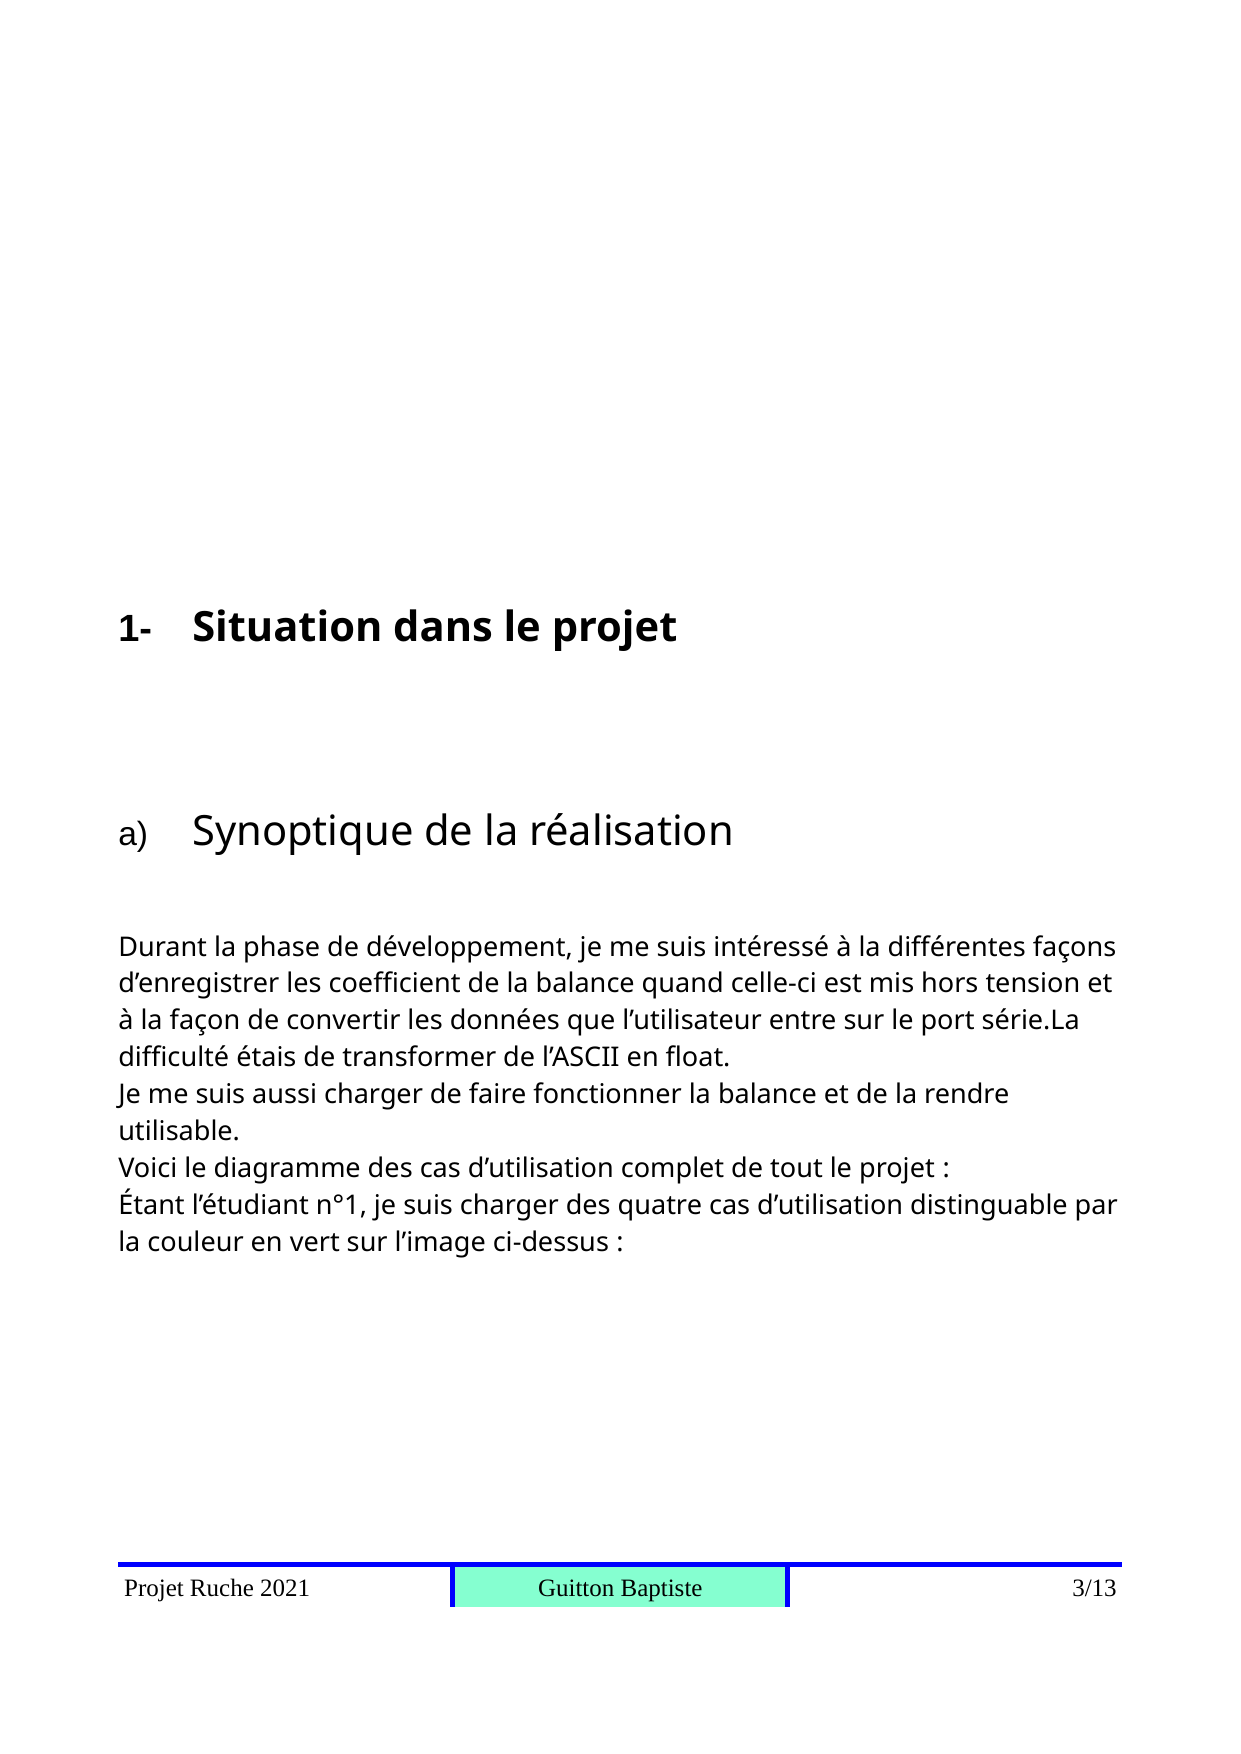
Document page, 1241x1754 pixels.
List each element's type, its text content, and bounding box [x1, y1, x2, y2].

text Voici le diagramme des cas d’utilisation complet de tout le projet : [118, 1148, 1122, 1185]
text Durant la phase de développement, je me suis intéressé à la différentes façons d’enregistrer les coefficient de la balance quand celle-ci est mis hors tension et à la façon de convertir les données que l’utilisateur entre sur le port série.La difficulté étais de transformer de l’ASCII en float. [118, 927, 1122, 1074]
text Étant l’étudiant n°1, je suis charger des quatre cas d’utilisation distinguable par la couleur en vert sur l’image ci-dessus : [118, 1185, 1122, 1259]
subtitle Situation dans le projet [118, 597, 1122, 654]
subtitle Synoptique de la réalisation [118, 801, 1122, 858]
text Je me suis aussi charger de faire fonctionner la balance et de la rendre utilisable. [118, 1074, 1122, 1148]
